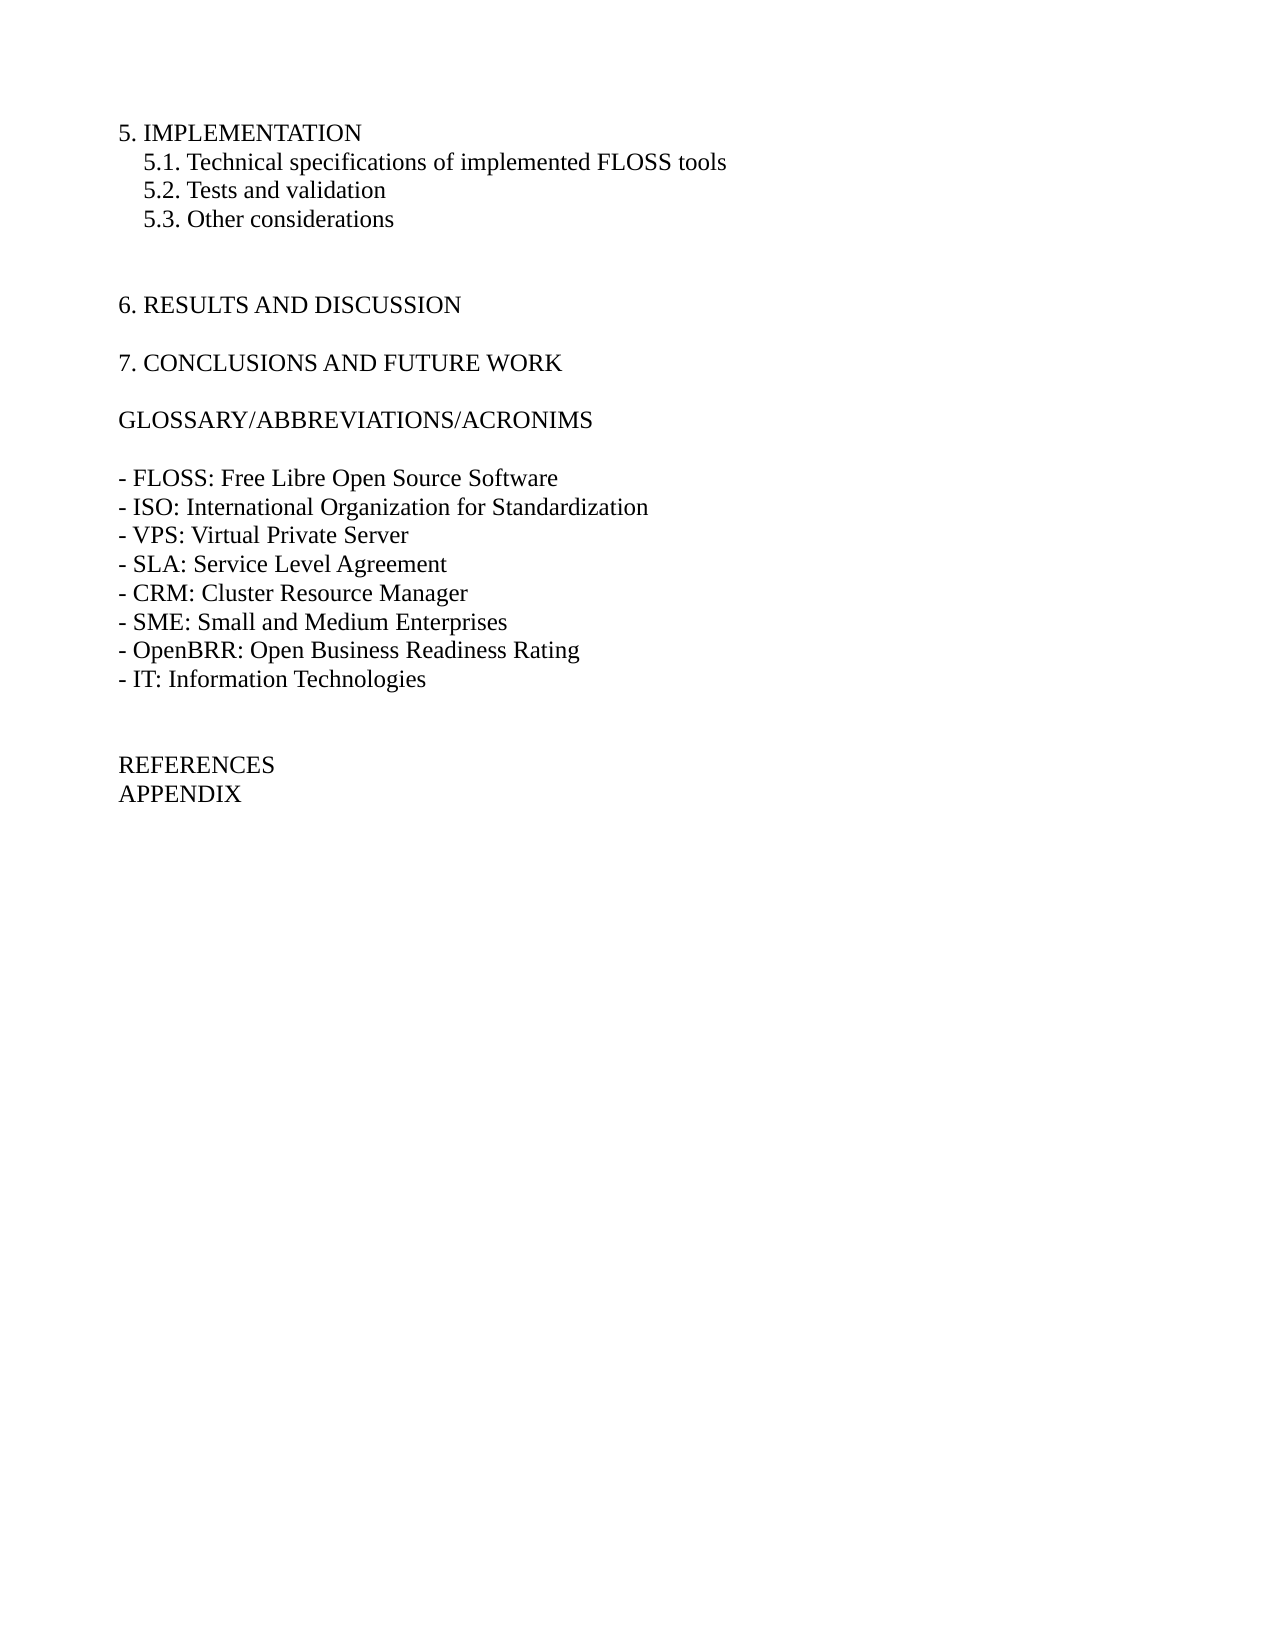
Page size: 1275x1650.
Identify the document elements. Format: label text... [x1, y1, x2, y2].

text - SME: Small and Medium Enterprises [118, 607, 1157, 636]
text - OpenBRR: Open Business Readiness Rating [118, 636, 1157, 664]
text 6. RESULTS AND DISCUSSION [118, 291, 1157, 319]
text 5.2. Tests and validation [118, 176, 1157, 204]
text - VPS: Virtual Private Server [118, 521, 1157, 549]
text GLOSSARY/abbreviations/ACRONIMS [118, 406, 1157, 434]
text 7. CONCLUSIONS AND FUTURE WORK [118, 348, 1157, 377]
text 5.3. Other considerations [118, 204, 1157, 233]
text - FLOSS: Free Libre Open Source Software [118, 463, 1157, 492]
text 5. IMPLEMENTATION [118, 118, 1157, 147]
text - CRM: Cluster Resource Manager [118, 578, 1157, 607]
text 5.1. Technical specifications of implemented FLOSS tools [118, 147, 1157, 176]
text APPENDIX [118, 779, 1157, 808]
text - ISO: International Organization for Standardization [118, 492, 1157, 521]
text - SLA: Service Level Agreement [118, 549, 1157, 578]
text - IT: Information Technologies [118, 664, 1157, 693]
text REFERENCES [118, 751, 1157, 779]
